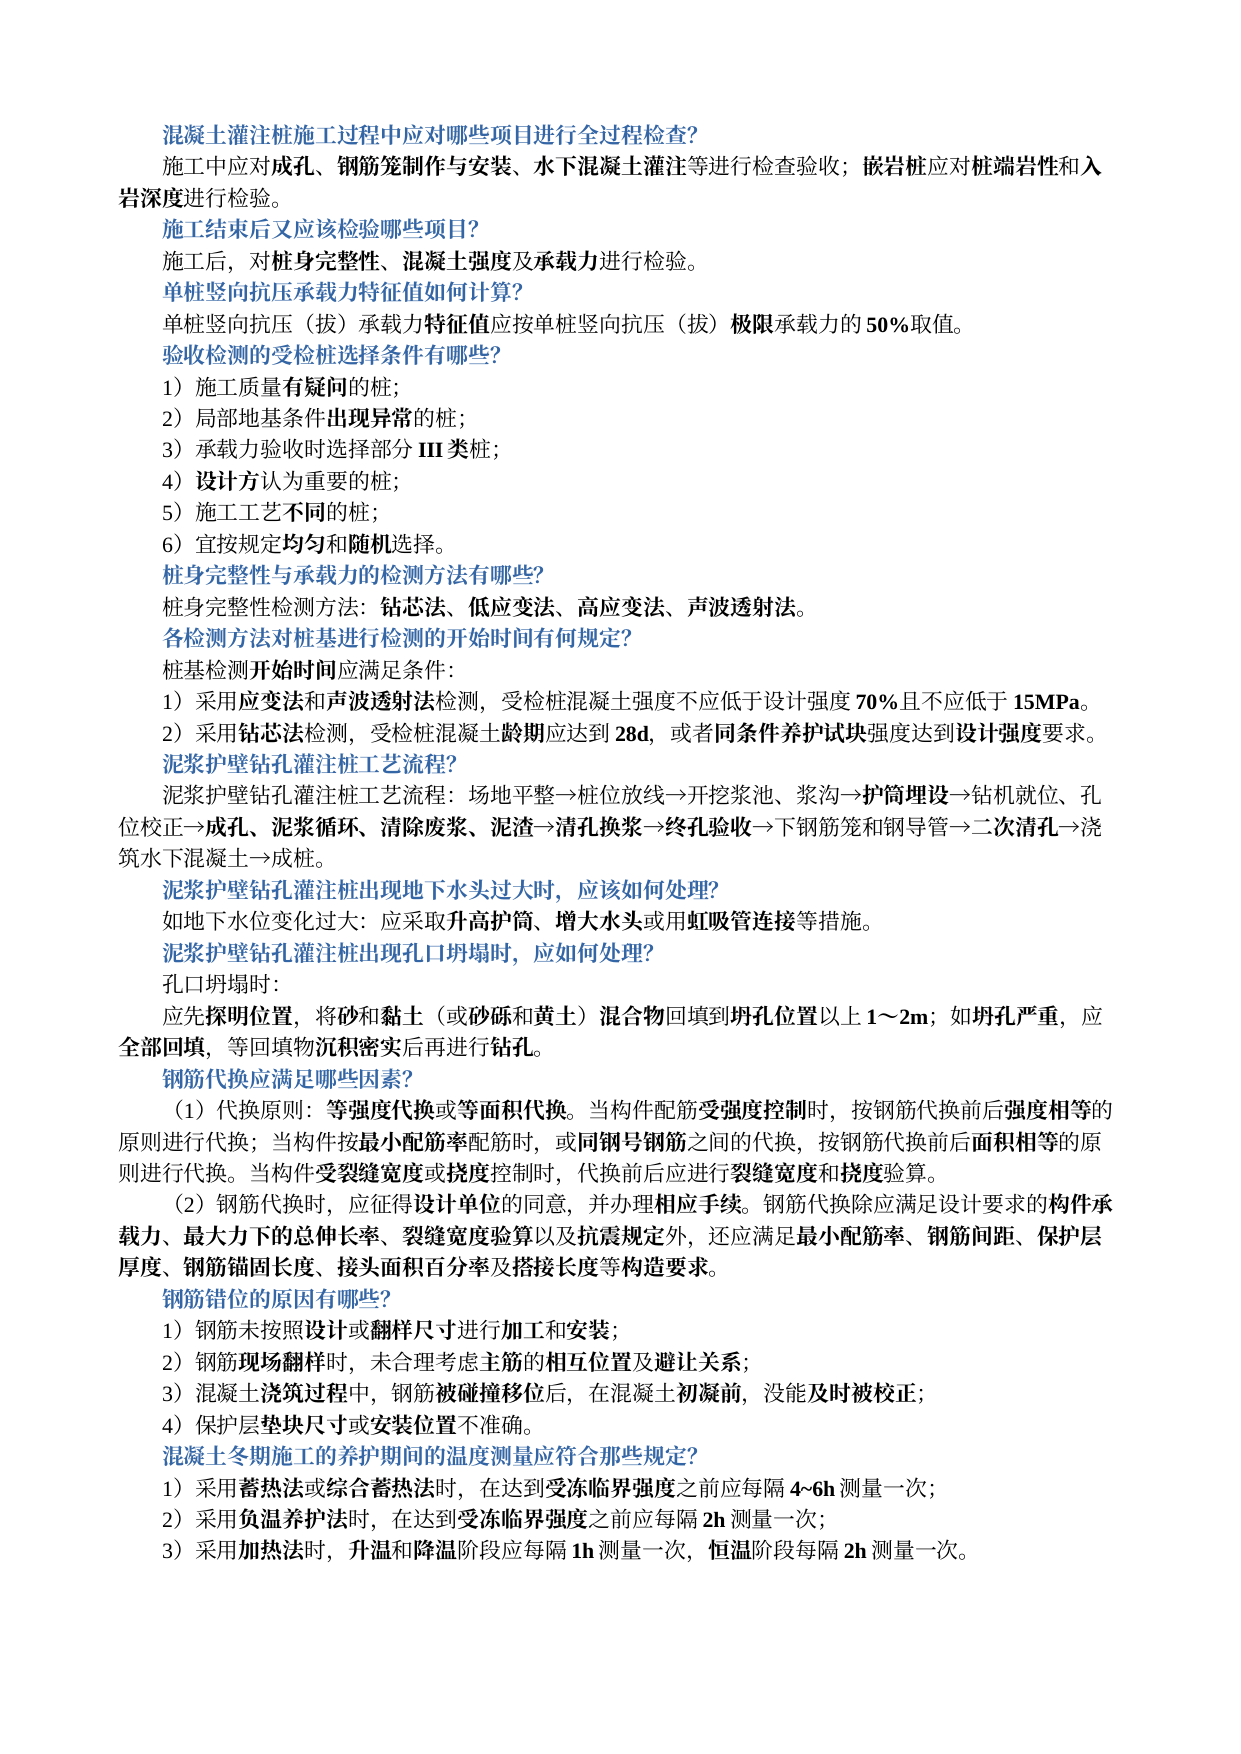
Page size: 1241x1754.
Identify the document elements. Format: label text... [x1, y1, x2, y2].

text 6）宜按规定均匀和随机选择。 [118, 527, 1122, 558]
text 孔口坍塌时： [118, 967, 1122, 999]
text （1）代换原则：等强度代换或等面积代换。当构件配筋受强度控制时，按钢筋代换前后强度相等的原则进行代换；当构件按最小配筋率配筋时，或同钢号钢筋之间的代换，按钢筋代换前后面积相等的原则进行代换。当构件受裂缝宽度或挠度控制时，代换前后应进行裂缝宽度和挠度验算。 [118, 1093, 1122, 1188]
subtitle 泥浆护壁钻孔灌注桩出现地下水头过大时，应该如何处理？ [118, 873, 1122, 904]
subtitle 泥浆护壁钻孔灌注桩工艺流程？ [118, 747, 1122, 779]
text 如地下水位变化过大：应采取升高护筒、增大水头或用虹吸管连接等措施。 [118, 904, 1122, 936]
text 1）施工质量有疑问的桩； [118, 370, 1122, 401]
subtitle 各检测方法对桩基进行检测的开始时间有何规定？ [118, 621, 1122, 653]
subtitle 泥浆护壁钻孔灌注桩出现孔口坍塌时，应如何处理？ [118, 936, 1122, 967]
text 2）采用负温养护法时，在达到受冻临界强度之前应每隔2h测量一次； [118, 1502, 1122, 1534]
text 5）施工工艺不同的桩； [118, 496, 1122, 527]
text 应先探明位置，将砂和黏土（或砂砾和黄土）混合物回填到坍孔位置以上1～2m；如坍孔严重，应全部回填，等回填物沉积密实后再进行钻孔。 [118, 999, 1122, 1062]
text （2）钢筋代换时，应征得设计单位的同意，并办理相应手续。钢筋代换除应满足设计要求的构件承载力、最大力下的总伸长率、裂缝宽度验算以及抗震规定外，还应满足最小配筋率、钢筋间距、保护层厚度、钢筋锚固长度、接头面积百分率及搭接长度等构造要求。 [118, 1188, 1122, 1282]
text 1）采用应变法和声波透射法检测，受检桩混凝土强度不应低于设计强度70%且不应低于15MPa。 [118, 684, 1122, 716]
subtitle 验收检测的受检桩选择条件有哪些？ [118, 338, 1122, 370]
text 1）采用蓄热法或综合蓄热法时，在达到受冻临界强度之前应每隔4~6h测量一次； [118, 1471, 1122, 1502]
text 泥浆护壁钻孔灌注桩工艺流程：场地平整→桩位放线→开挖浆池、浆沟→护筒埋设→钻机就位、孔位校正→成孔、泥浆循环、清除废浆、泥渣→清孔换浆→终孔验收→下钢筋笼和钢导管→二次清孔→浇筑水下混凝土→成桩。 [118, 779, 1122, 873]
subtitle 桩身完整性与承载力的检测方法有哪些？ [118, 558, 1122, 590]
text 4）保护层垫块尺寸或安装位置不准确。 [118, 1408, 1122, 1439]
subtitle 施工结束后又应该检验哪些项目？ [118, 212, 1122, 244]
text 单桩竖向抗压（拔）承载力特征值应按单桩竖向抗压（拔）极限承载力的50%取值。 [118, 307, 1122, 338]
text 桩身完整性检测方法：钻芯法、低应变法、高应变法、声波透射法。 [118, 590, 1122, 621]
text 3）混凝土浇筑过程中，钢筋被碰撞移位后，在混凝土初凝前，没能及时被校正； [118, 1376, 1122, 1408]
subtitle 钢筋代换应满足哪些因素？ [118, 1062, 1122, 1093]
subtitle 单桩竖向抗压承载力特征值如何计算？ [118, 275, 1122, 307]
text 3）承载力验收时选择部分III类桩； [118, 433, 1122, 464]
subtitle 混凝土灌注桩施工过程中应对哪些项目进行全过程检查？ [118, 118, 1122, 149]
text 桩基检测开始时间应满足条件： [118, 653, 1122, 684]
text 3）采用加热法时，升温和降温阶段应每隔1h测量一次，恒温阶段每隔2h测量一次。 [118, 1534, 1122, 1565]
text 2）局部地基条件出现异常的桩； [118, 401, 1122, 433]
text 2）采用钻芯法检测，受检桩混凝土龄期应达到28d，或者同条件养护试块强度达到设计强度要求。 [118, 716, 1122, 747]
text 2）钢筋现场翻样时，未合理考虑主筋的相互位置及避让关系； [118, 1345, 1122, 1376]
text 施工中应对成孔、钢筋笼制作与安装、水下混凝土灌注等进行检查验收；嵌岩桩应对桩端岩性和入岩深度进行检验。 [118, 149, 1122, 212]
subtitle 钢筋错位的原因有哪些？ [118, 1282, 1122, 1313]
text 1）钢筋未按照设计或翻样尺寸进行加工和安装； [118, 1313, 1122, 1345]
text 4）设计方认为重要的桩； [118, 464, 1122, 496]
subtitle 混凝土冬期施工的养护期间的温度测量应符合那些规定？ [118, 1439, 1122, 1471]
text 施工后，对桩身完整性、混凝土强度及承载力进行检验。 [118, 244, 1122, 275]
